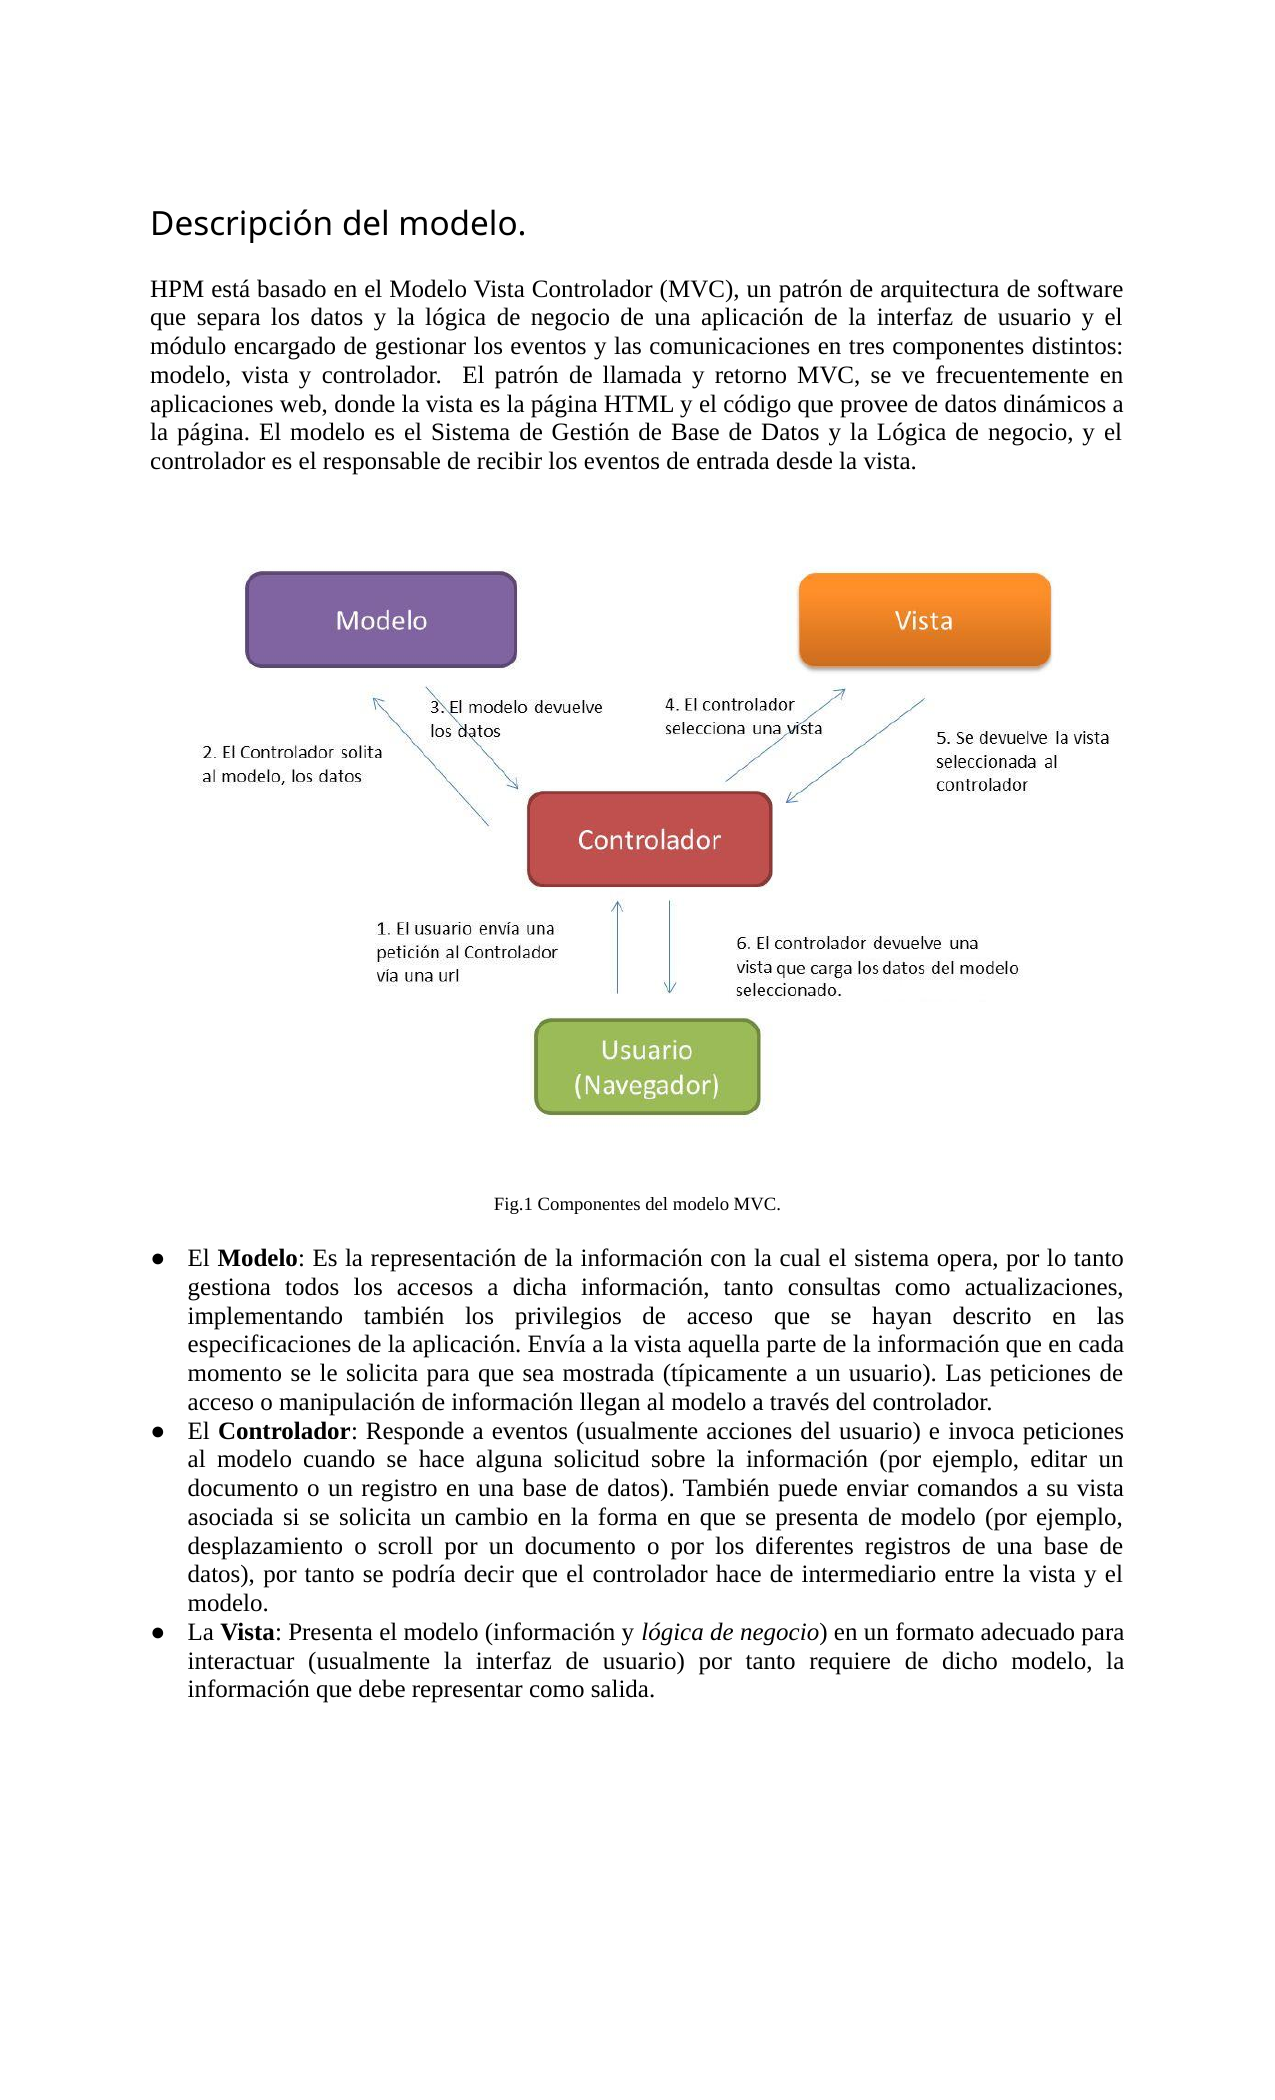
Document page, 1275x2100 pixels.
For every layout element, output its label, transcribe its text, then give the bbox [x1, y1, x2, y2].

text HPM está basado en el Modelo Vista Controlador (MVC), un patrón de arquitectura de software que separa los datos y la lógica de negocio de una aplicación de la interfaz de usuario y el módulo encargado de gestionar los eventos y las comunicaciones en tres componentes distintos: modelo, vista y controlador. El patrón de llamada y retorno MVC, se ve frecuentemente en aplicaciones web, donde la vista es la página HTML y el código que provee de datos dinámicos a la página. El modelo es el Sistema de Gestión de Base de Datos y la Lógica de negocio, y el controlador es el responsable de recibir los eventos de entrada desde la vista. [150, 274, 1125, 475]
subtitle Descripción del modelo. [150, 199, 1125, 245]
list El Modelo: Es la representación de la información con la cual el sistema opera, por lo tanto gestiona todos los accesos a dicha información, tanto consultas como actualizaciones, implementando también los privilegios de acceso que se hayan descrito en las especificaciones de la aplicación. Envía a la vista aquella parte de la información que en cada momento se le solicita para que sea mostrada (típicamente a un usuario). Las peticiones de acceso o manipulación de información llegan al modelo a través del controlador. [150, 1243, 1125, 1416]
list El Controlador: Responde a eventos (usualmente acciones del usuario) e invoca peticiones al modelo cuando se hace alguna solicitud sobre la información (por ejemplo, editar un documento o un registro en una base de datos). También puede enviar comandos a su vista asociada si se solicita un cambio en la forma en que se presenta de modelo (por ejemplo, desplazamiento o scroll por un documento o por los diferentes registros de una base de datos), por tanto se podría decir que el controlador hace de intermediario entre la vista y el modelo. [150, 1416, 1125, 1617]
text Fig.1 Componentes del modelo MVC. [150, 1193, 1125, 1214]
list La Vista: Presenta el modelo (información y lógica de negocio) en un formato adecuado para interactuar (usualmente la interfaz de usuario) por tanto requiere de dicho modelo, la información que debe representar como salida. [150, 1617, 1125, 1703]
picture [168, 522, 1144, 1146]
